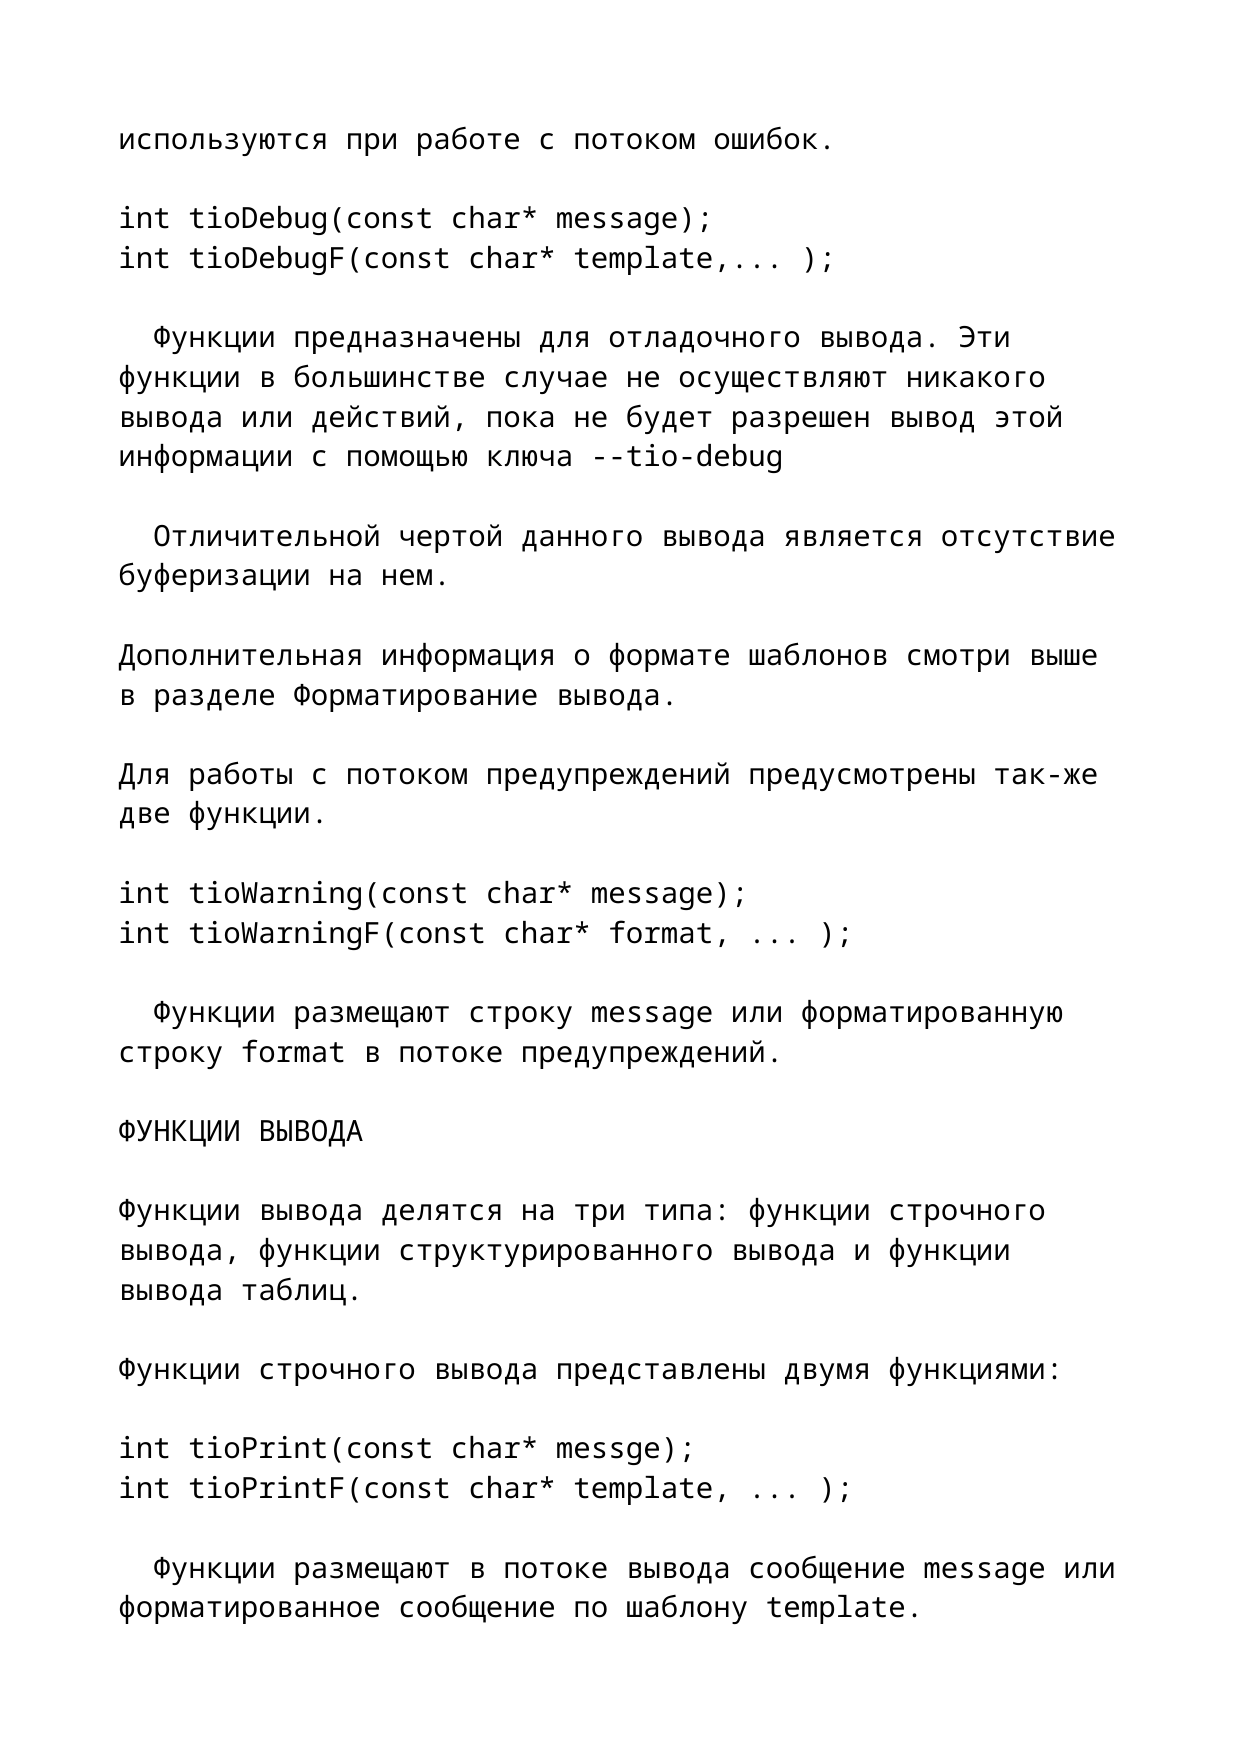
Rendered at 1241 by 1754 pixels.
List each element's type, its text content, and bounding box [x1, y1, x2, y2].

title int tioPrint(const char* messge); [118, 1428, 1122, 1467]
title int tioWarningF(const char* format, ... ); [118, 912, 1122, 952]
title int tioWarning(const char* message); [118, 872, 1122, 912]
title int tioDebug(const char* message); [118, 197, 1122, 237]
title Функции предназначены для отладочного вывода. Эти функции в большинстве случае не осуществляют никакого вывода или действий, пока не будет разрешен вывод этой информации с помощью ключа --tio-debug [118, 317, 1122, 475]
title используются при работе с потоком ошибок. [118, 118, 1122, 158]
title Для работы с потоком предупреждений предусмотрены так-же две функции. [118, 753, 1122, 832]
title Отличительной чертой данного вывода является отсутствие буферизации на нем. [118, 515, 1122, 594]
title ФУНКЦИИ ВЫВОДА [118, 1110, 1122, 1150]
title Функции строчного вывода представлены двумя функциями: [118, 1348, 1122, 1388]
title Функции размещают строку message или форматированную строку format в потоке предупреждений. [118, 991, 1122, 1071]
title int tioDebugF(const char* template,... ); [118, 237, 1122, 277]
title Функции вывода делятся на три типа: функции строчного вывода, функции структурированного вывода и функции вывода таблиц. [118, 1190, 1122, 1309]
title Дополнительная информация о формате шаблонов смотри выше в разделе Форматирование вывода. [118, 634, 1122, 713]
title Функции размещают в потоке вывода сообщение message или форматированное сообщение по шаблону template. [118, 1547, 1122, 1626]
title int tioPrintF(const char* template, ... ); [118, 1467, 1122, 1507]
